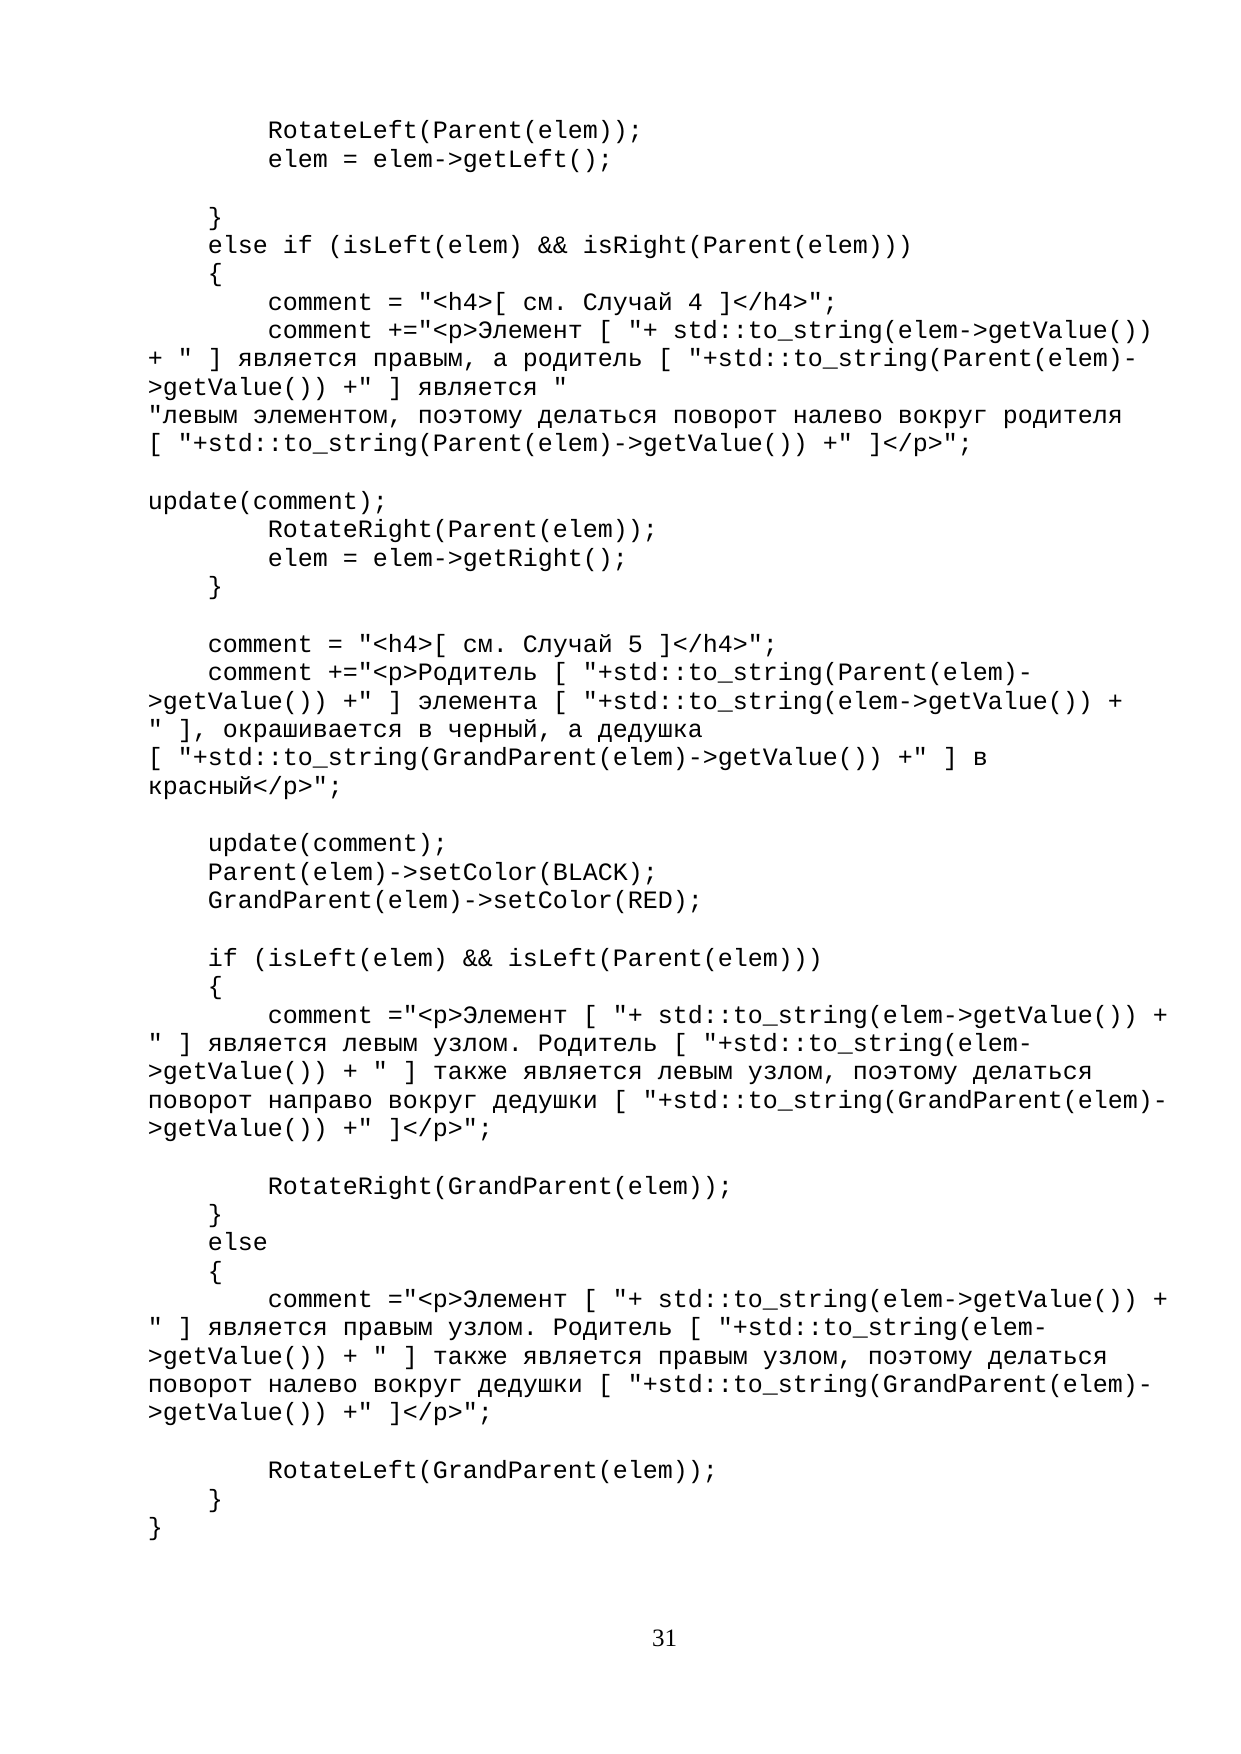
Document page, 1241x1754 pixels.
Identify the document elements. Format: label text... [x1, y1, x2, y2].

text GrandParent(elem)->setColor(RED); [148, 888, 1181, 916]
text else if (isLeft(elem) && isRight(Parent(elem))) [148, 233, 1181, 261]
text { [148, 1258, 1181, 1287]
text RotateLeft(Parent(elem)); [148, 118, 1181, 146]
text } [148, 1202, 1181, 1230]
text comment = "<h4>[ см. Случай 4 ]</h4>"; [148, 289, 1181, 318]
text comment ="<p>Элемент [ "+ std::to_string(elem->getValue()) + " ] является левым узлом. Родитель [ "+std::to_string(elem->getValue()) + " ] также является левым узлом, поэтому делаться поворот направо вокруг дедушки [ "+std::to_string(GrandParent(elem)->getValue()) +" ]</p>"; [148, 1002, 1181, 1144]
text elem = elem->getRight(); [148, 545, 1181, 574]
text update(comment); [148, 831, 1181, 859]
text elem = elem->getLeft(); [148, 146, 1181, 175]
text } [148, 1486, 1181, 1514]
text } [148, 1514, 1181, 1543]
text comment ="<p>Элемент [ "+ std::to_string(elem->getValue()) + " ] является правым узлом. Родитель [ "+std::to_string(elem->getValue()) + " ] также является правым узлом, поэтому делаться поворот налево вокруг дедушки [ "+std::to_string(GrandParent(elem)->getValue()) +" ]</p>"; [148, 1287, 1181, 1428]
text } [148, 574, 1181, 602]
text RotateRight(Parent(elem)); [148, 517, 1181, 545]
text Parent(elem)->setColor(BLACK); [148, 859, 1181, 888]
text RotateLeft(GrandParent(elem)); [148, 1458, 1181, 1486]
text RotateRight(GrandParent(elem)); [148, 1173, 1181, 1202]
text "левым элементом, поэтому делаться поворот налево вокруг родителя [ "+std::to_string(Parent(elem)->getValue()) +" ]</p>"; [148, 403, 1181, 459]
text comment = "<h4>[ см. Случай 5 ]</h4>"; [148, 632, 1181, 660]
text comment +="<p>Элемент [ "+ std::to_string(elem->getValue()) + " ] является правым, а родитель [ "+std::to_string(Parent(elem)->getValue()) +" ] является " [148, 318, 1181, 403]
text { [148, 261, 1181, 289]
text update(comment); [148, 489, 1181, 517]
text { [148, 974, 1181, 1002]
text else [148, 1230, 1181, 1258]
text } [148, 204, 1181, 233]
text comment +="<p>Родитель [ "+std::to_string(Parent(elem)->getValue()) +" ] элемента [ "+std::to_string(elem->getValue()) + " ], окрашивается в черный, а дедушка [ "+std::to_string(GrandParent(elem)->getValue()) +" ] в красный</p>"; [148, 660, 1181, 802]
text if (isLeft(elem) && isLeft(Parent(elem))) [148, 946, 1181, 974]
